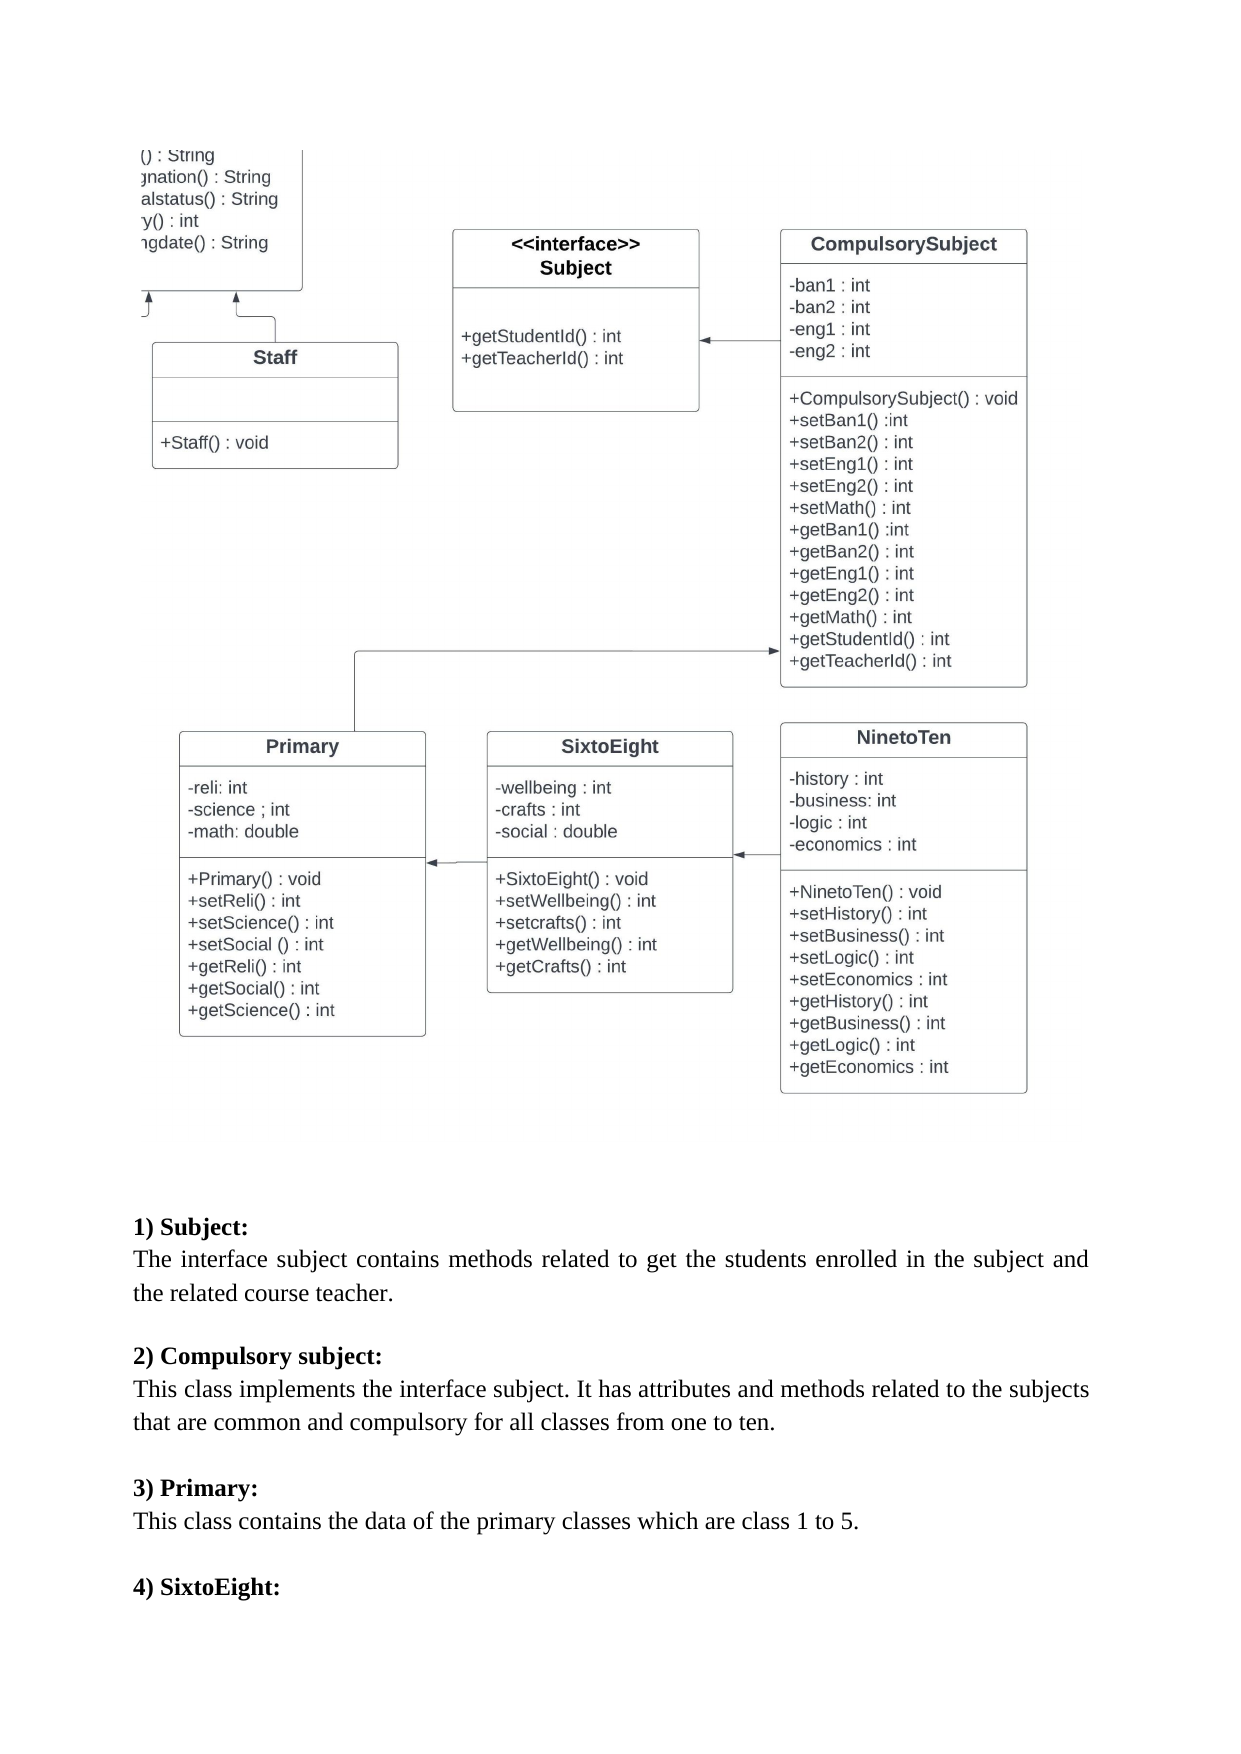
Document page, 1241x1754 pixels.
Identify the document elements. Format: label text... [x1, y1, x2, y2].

text 4) SixtoEight: [133, 1572, 1090, 1601]
text The interface subject contains methods related to get the students enrolled in the subject and the related course teacher. [133, 1244, 1090, 1306]
text 3) Primary: [133, 1473, 1090, 1502]
picture [141, 150, 1082, 1142]
text 1) Subject: [133, 1212, 1090, 1240]
text 2) Compulsory subject: [133, 1341, 1090, 1369]
text This class implements the interface subject. It has attributes and methods related to the subjects that are common and compulsory for all classes from one to ten. [133, 1374, 1090, 1436]
text This class contains the data of the primary classes which are class 1 to 5. [133, 1506, 1090, 1535]
